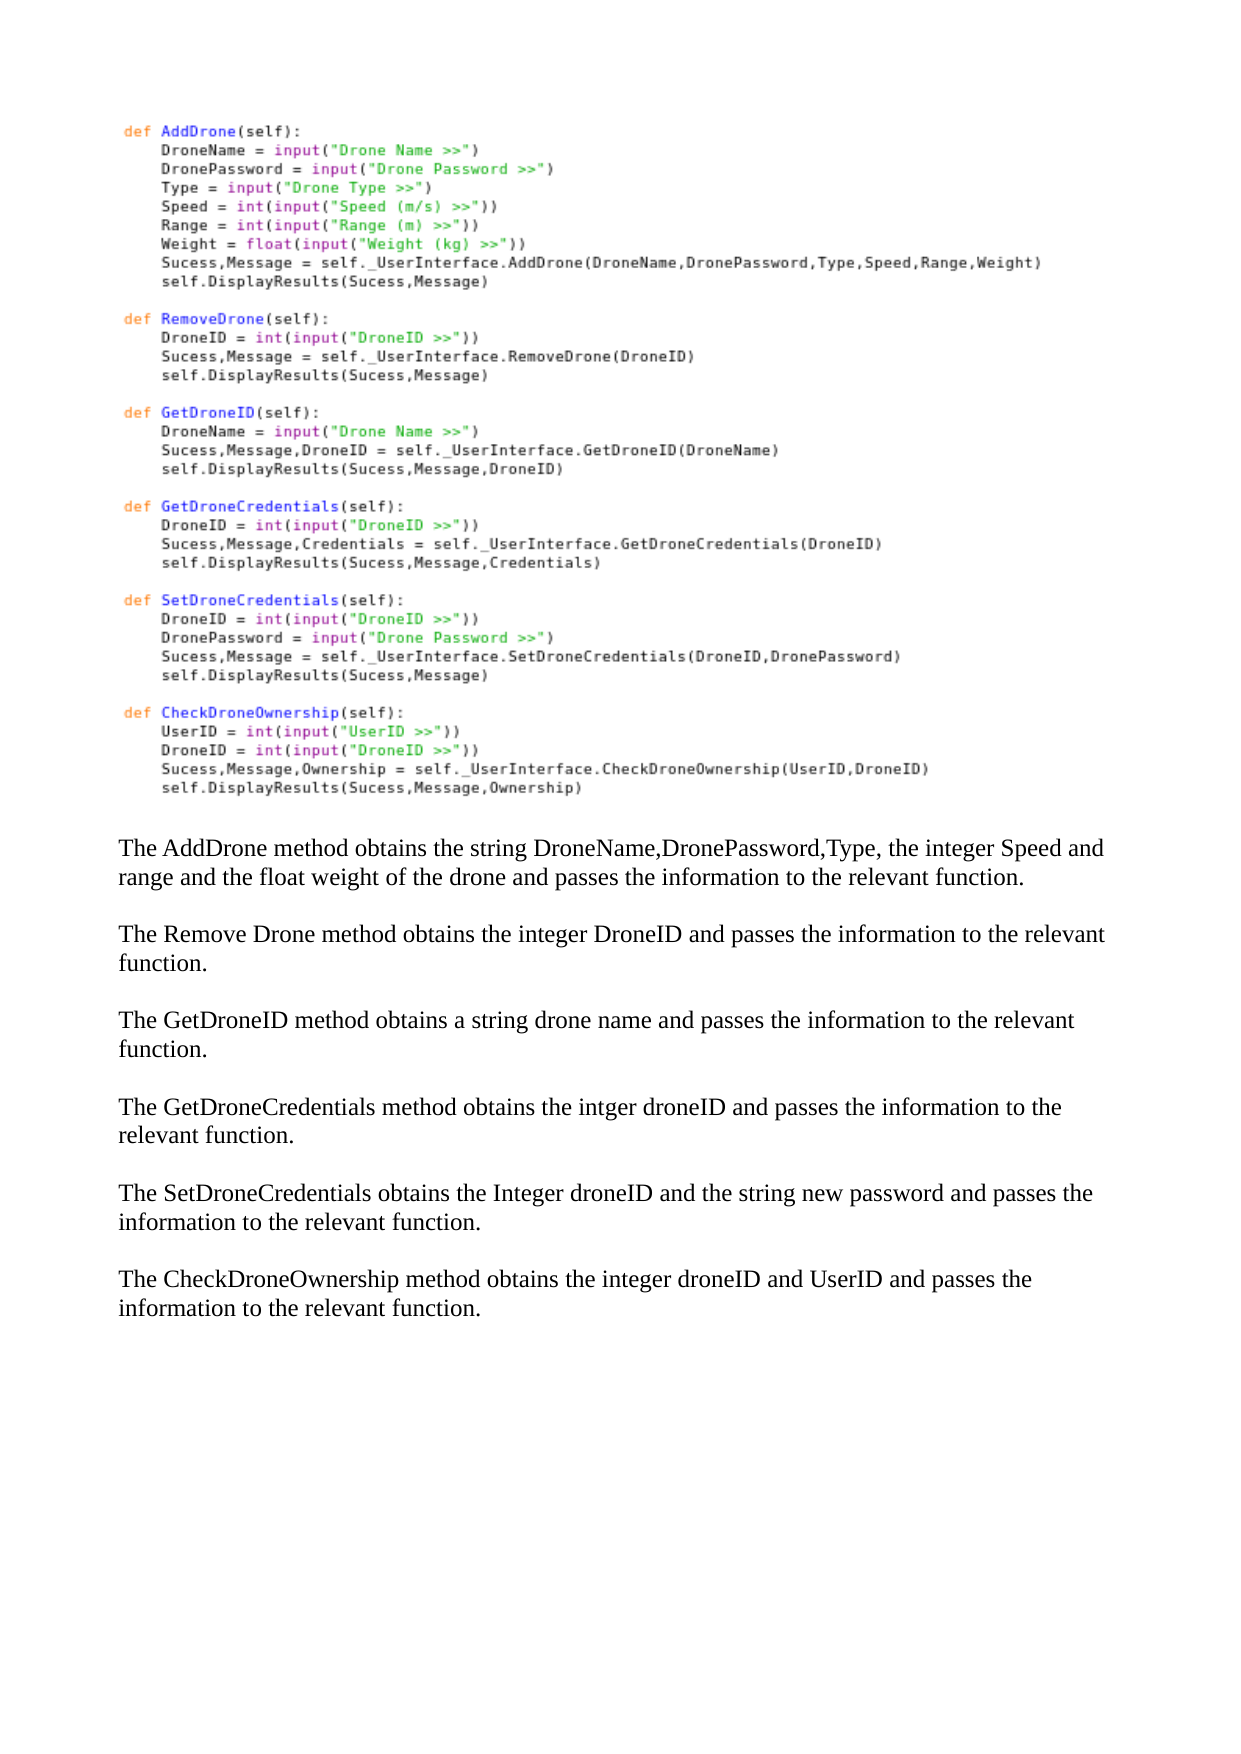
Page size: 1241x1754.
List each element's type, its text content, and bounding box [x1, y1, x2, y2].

text The GetDroneCredentials method obtains the intger droneID and passes the information to the relevant function. [118, 1092, 1122, 1149]
picture [118, 118, 1051, 804]
text The AddDrone method obtains the string DroneName,DronePassword,Type, the integer Speed and range and the float weight of the drone and passes the information to the relevant function. [118, 833, 1122, 890]
text The SetDroneCredentials obtains the Integer droneID and the string new password and passes the information to the relevant function. [118, 1178, 1122, 1235]
text The Remove Drone method obtains the integer DroneID and passes the information to the relevant function. [118, 919, 1122, 977]
text The GetDroneID method obtains a string drone name and passes the information to the relevant function. [118, 1005, 1122, 1063]
text The CheckDroneOwnership method obtains the integer droneID and UserID and passes the information to the relevant function. [118, 1264, 1122, 1322]
